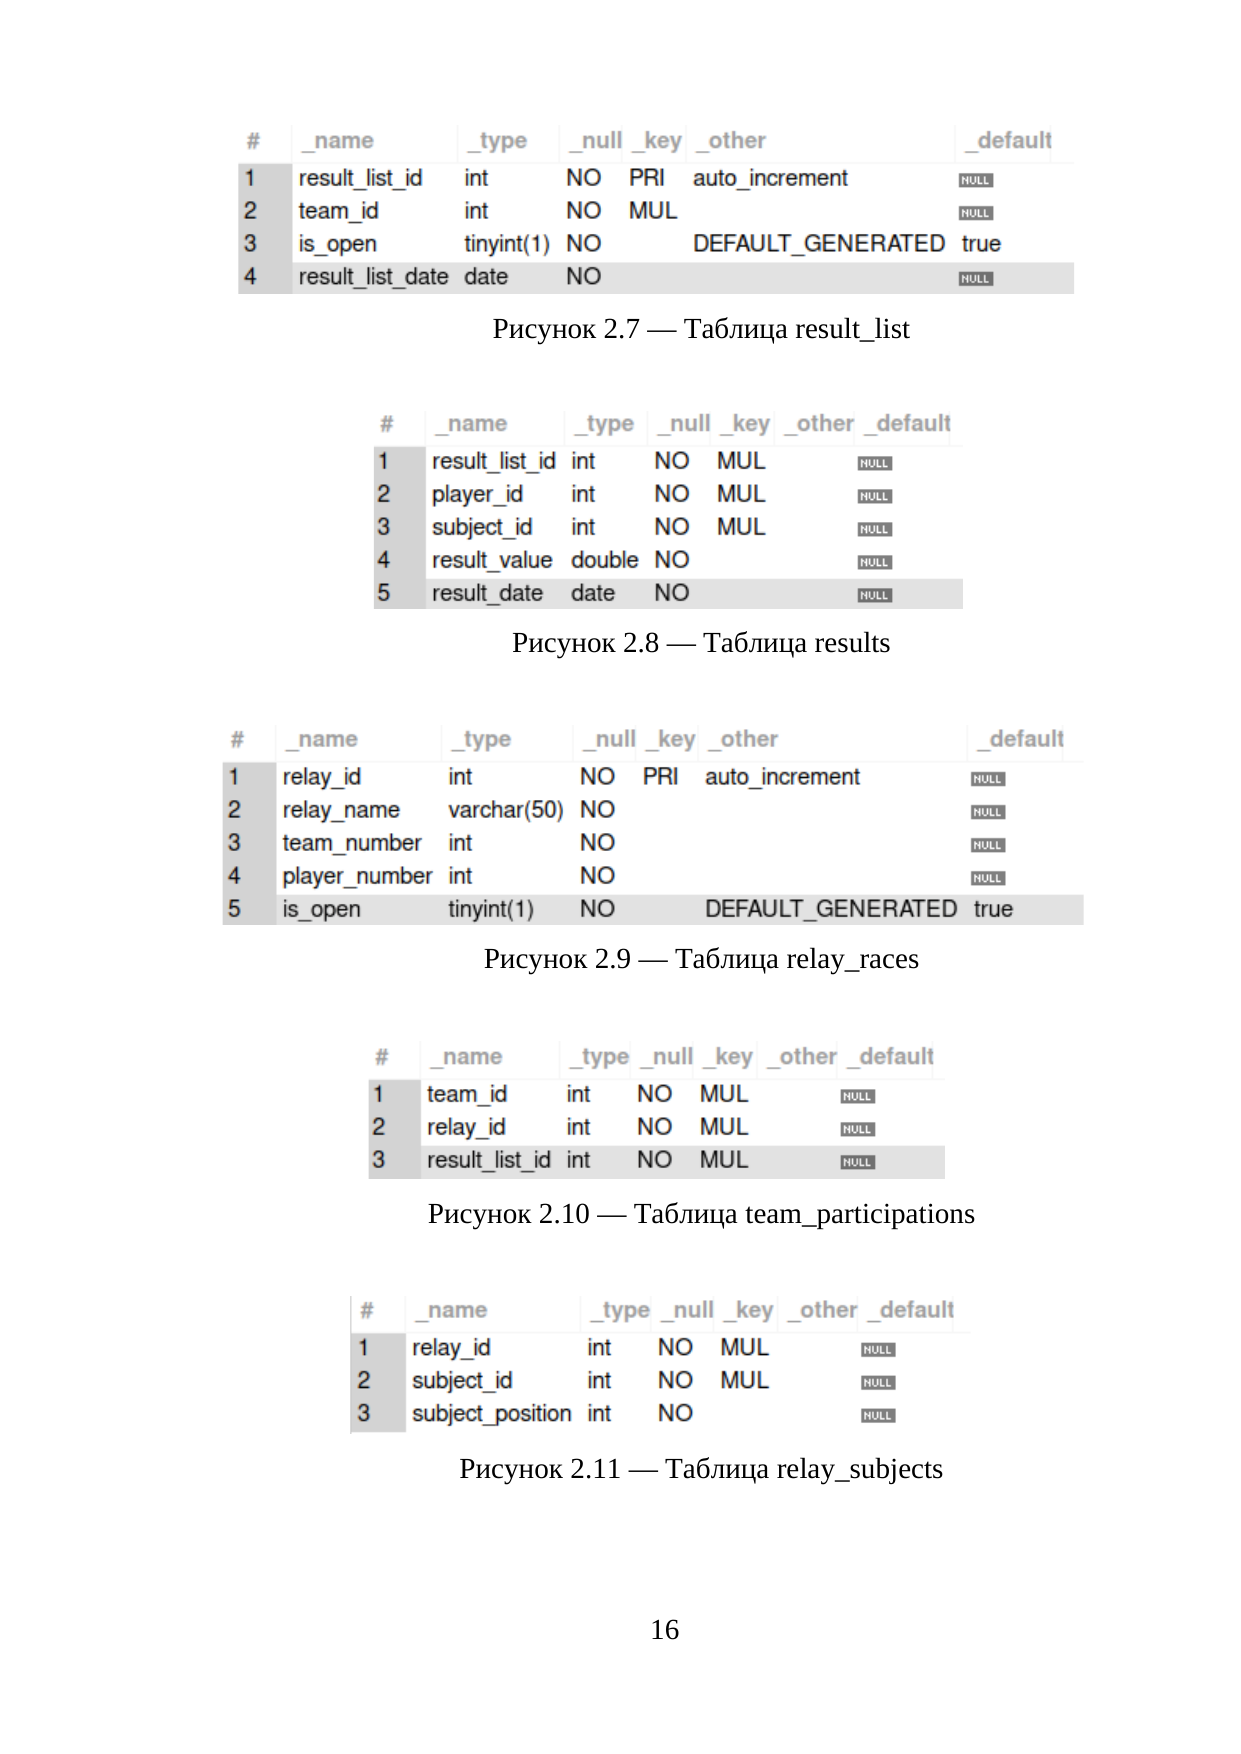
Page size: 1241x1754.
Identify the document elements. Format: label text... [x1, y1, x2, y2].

picture [350, 1296, 971, 1434]
picture [222, 725, 1084, 925]
text Рисунок 2.8 — Таблица results [177, 411, 1152, 659]
picture [373, 411, 963, 609]
text Рисунок 2.7 — Таблица result_list [177, 125, 1152, 344]
text Рисунок 2.11 — Таблица relay_subjects [177, 1296, 1152, 1484]
text Рисунок 2.10 — Таблица team_participations [177, 1042, 1152, 1229]
text Рисунок 2.9 — Таблица relay_races [177, 726, 1152, 974]
picture [238, 125, 1075, 294]
picture [368, 1041, 945, 1179]
